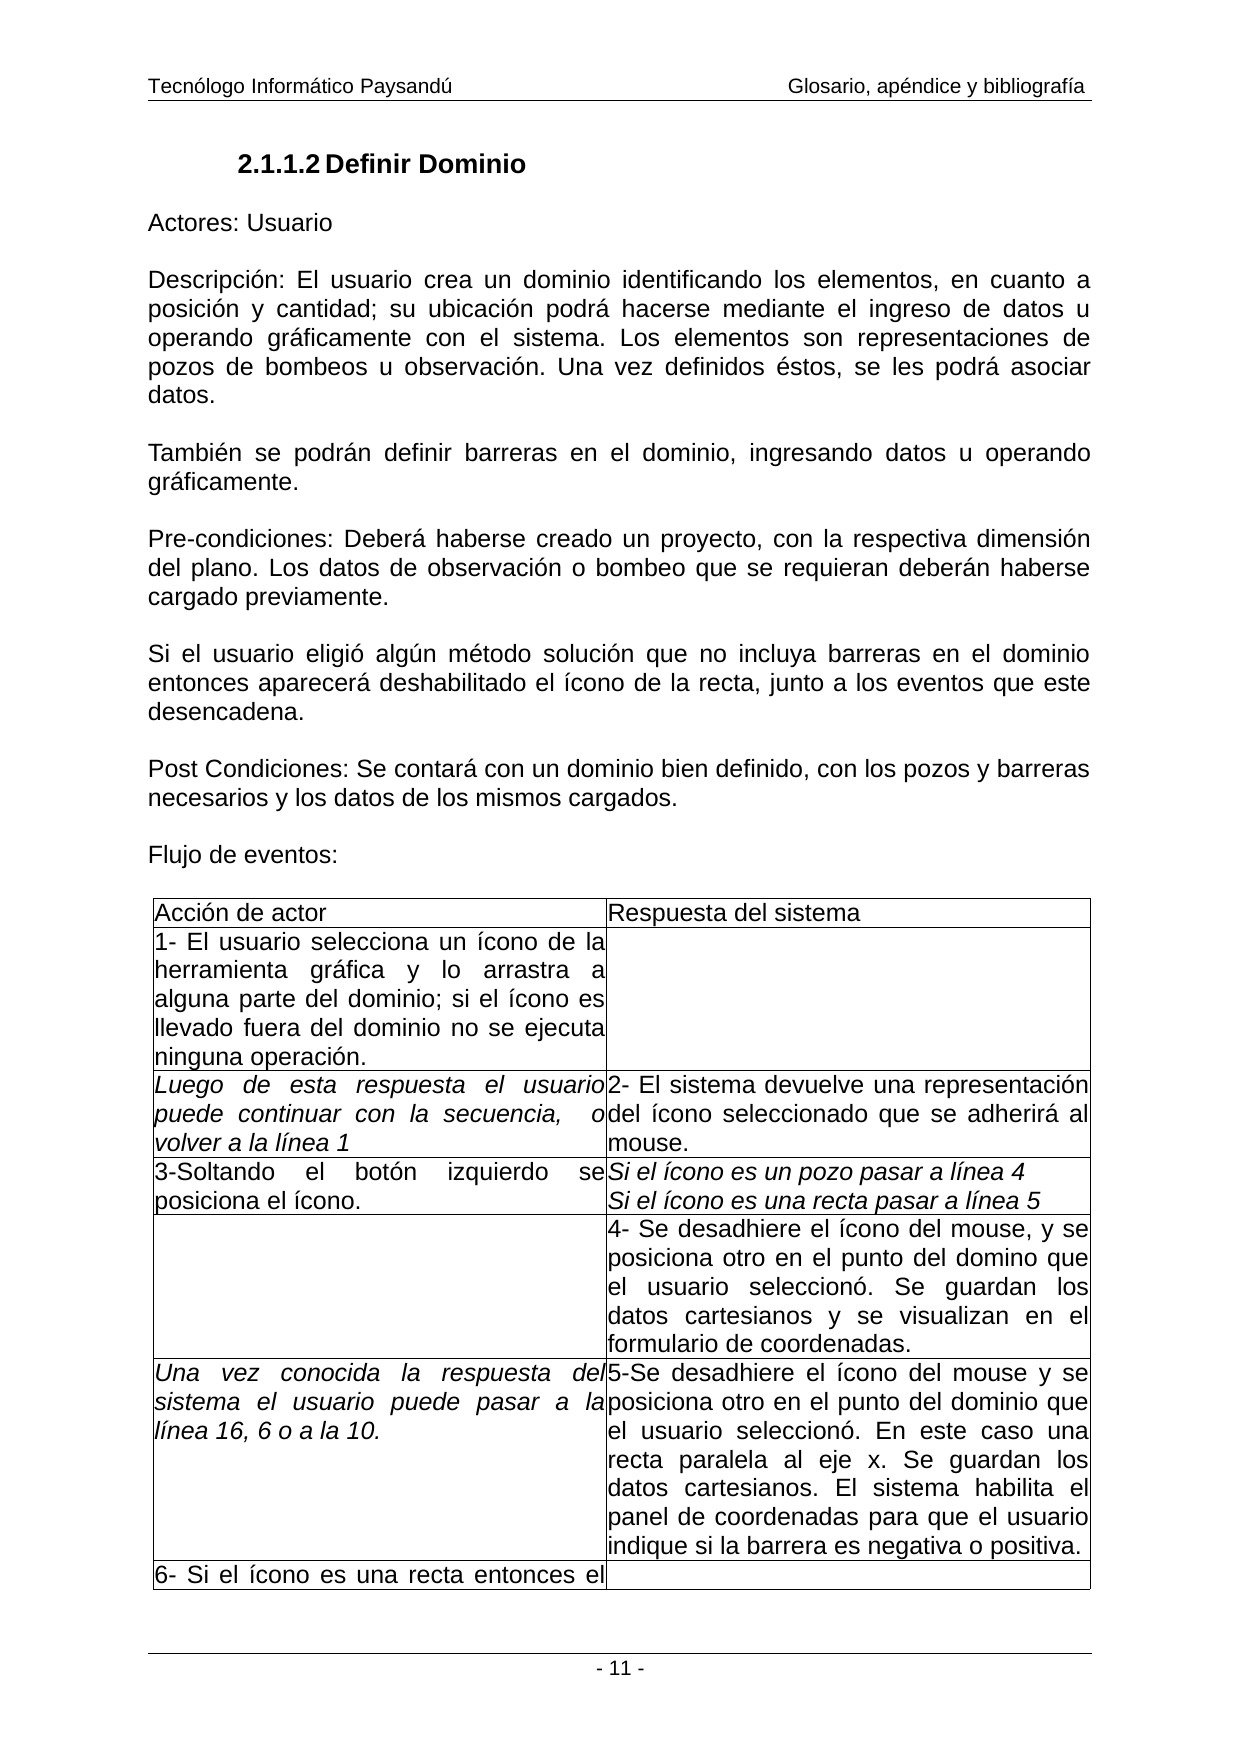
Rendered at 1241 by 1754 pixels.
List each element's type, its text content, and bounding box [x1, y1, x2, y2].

text Post Condiciones: Se contará con un dominio bien definido, con los pozos y barreras necesarios y los datos de los mismos cargados. [148, 754, 1092, 811]
table_header Acción de actor [154, 899, 606, 927]
text También se podrán definir barreras en el dominio, ingresando datos u operando gráficamente. [148, 438, 1092, 495]
text Flujo de eventos: [148, 840, 1092, 869]
table_cell Una vez conocida la respuesta del sistema el usuario puede pasar a la línea 16, 6 o a la 10. [154, 1359, 606, 1559]
text Descripción: El usuario crea un dominio identificando los elementos, en cuanto a posición y cantidad; su ubicación podrá hacerse mediante el ingreso de datos u operando gráficamente con el sistema. Los elementos son representaciones de pozos de bombeos u observación. Una vez definidos éstos, se les podrá asociar datos. [148, 265, 1092, 409]
table_cell 5-Se desadhiere el ícono del mouse y se posiciona otro en el punto del dominio que el usuario seleccionó. En este caso una recta paralela al eje x. Se guardan los datos cartesianos. El sistema habilita el panel de coordenadas para que el usuario indique si la barrera es negativa o positiva. [607, 1359, 1090, 1559]
table_cell 6- Si el ícono es una recta entonces el [154, 1561, 606, 1588]
table_cell 1- El usuario selecciona un ícono de la herramienta gráfica y lo arrastra a alguna parte del dominio; si el ícono es llevado fuera del dominio no se ejecuta ninguna operación. [154, 928, 606, 1070]
table_cell Luego de esta respuesta el usuario puede continuar con la secuencia, o volver a la línea 1 [154, 1071, 606, 1157]
table_cell 2- El sistema devuelve una representación del ícono seleccionado que se adherirá al mouse. [607, 1071, 1090, 1157]
table_cell [607, 928, 1090, 1070]
table_header Respuesta del sistema [607, 899, 1090, 927]
table_cell [607, 1561, 1090, 1588]
subtitle Definir Dominio [237, 148, 1092, 179]
table_cell 4- Se desadhiere el ícono del mouse, y se posiciona otro en el punto del domino que el usuario seleccionó. Se guardan los datos cartesianos y se visualizan en el formulario de coordenadas. [607, 1215, 1090, 1358]
table_cell 3-Soltando el botón izquierdo se posiciona el ícono. [154, 1158, 606, 1214]
text Si el usuario eligió algún método solución que no incluya barreras en el dominio entonces aparecerá deshabilitado el ícono de la recta, junto a los eventos que este desencadena. [148, 639, 1092, 725]
table_cell [154, 1215, 606, 1358]
table_cell Si el ícono es un pozo pasar a línea 4 Si el ícono es una recta pasar a línea 5 [607, 1158, 1090, 1214]
text Pre-condiciones: Deberá haberse creado un proyecto, con la respectiva dimensión del plano. Los datos de observación o bombeo que se requieran deberán haberse cargado previamente. [148, 524, 1092, 610]
text Actores: Usuario [148, 208, 1092, 236]
